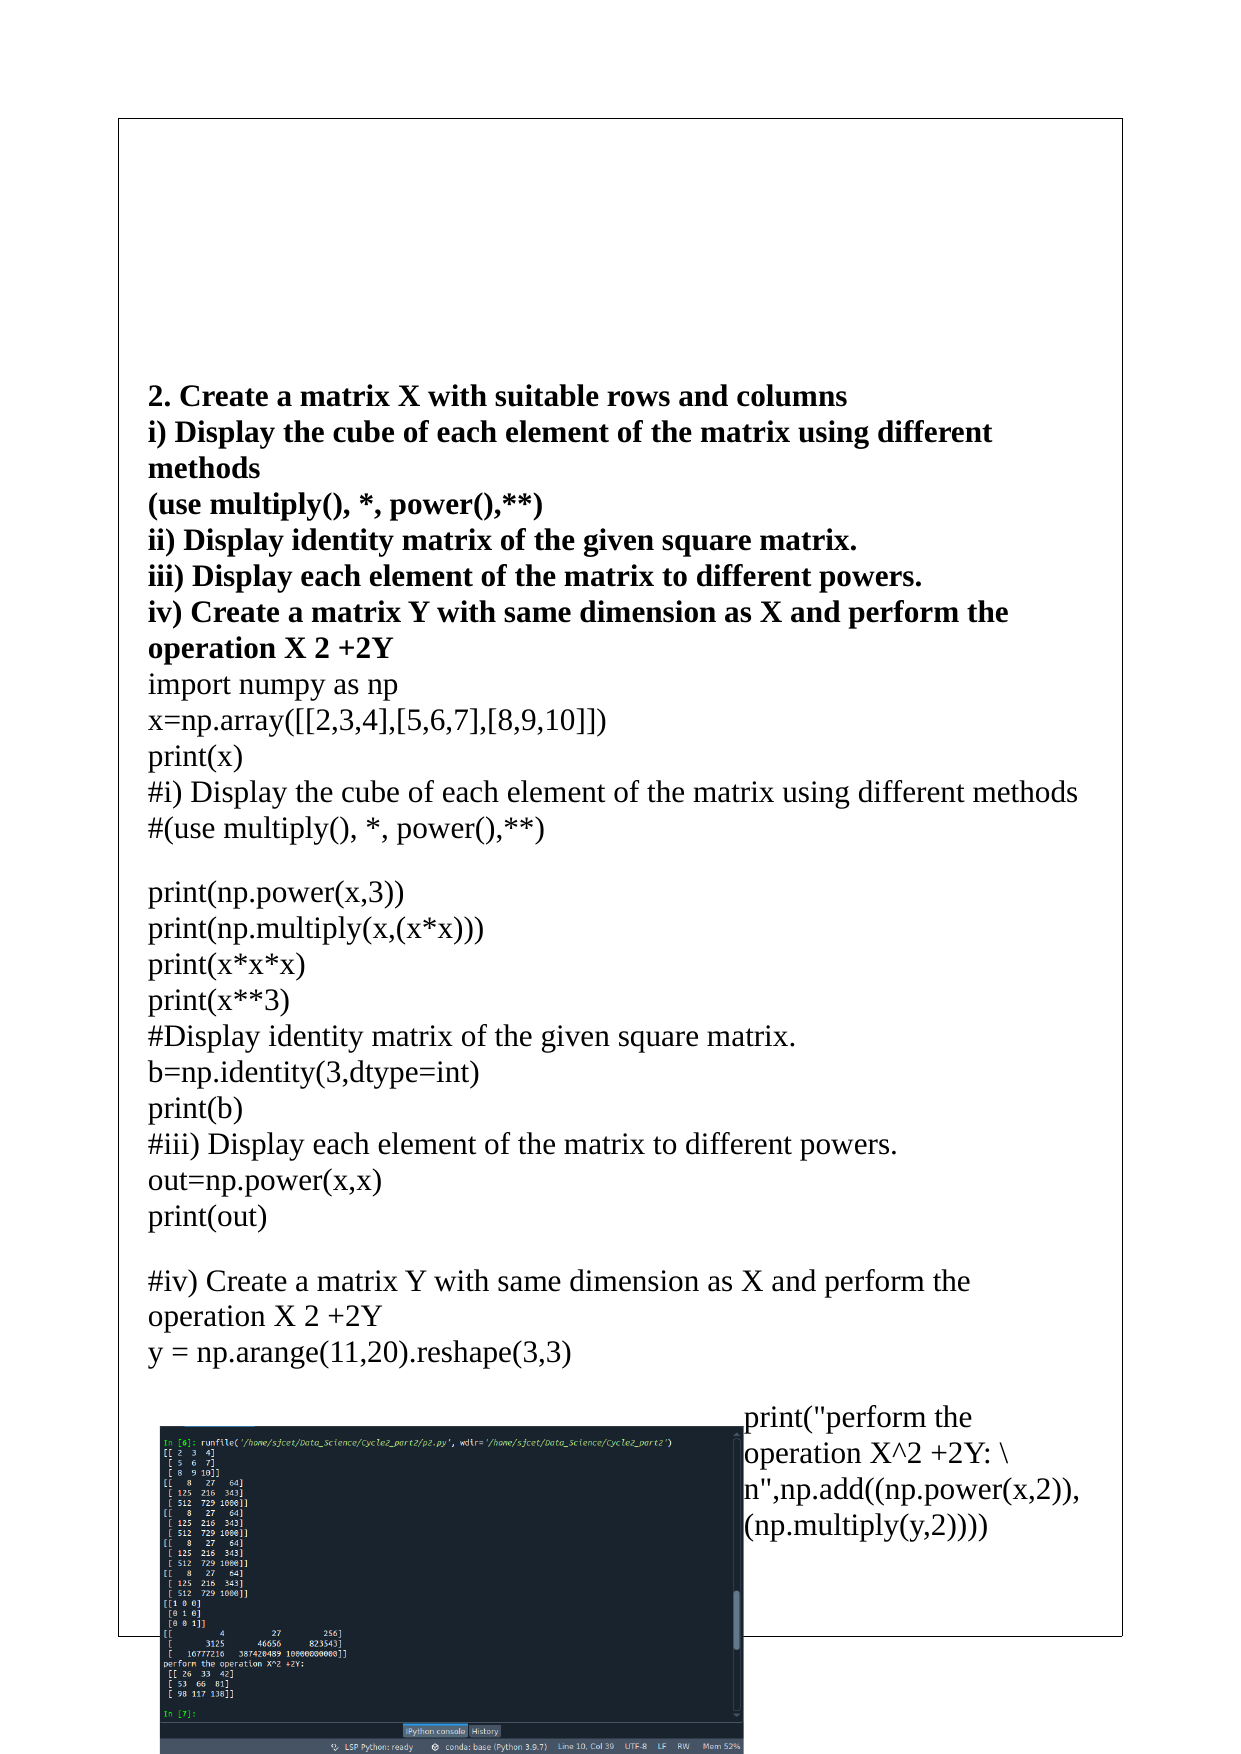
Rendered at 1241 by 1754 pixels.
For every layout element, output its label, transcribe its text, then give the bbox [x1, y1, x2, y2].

text 2. Create a matrix X with suitable rows and columns [148, 378, 1092, 414]
text b=np.identity(3,dtype=int) [148, 1053, 1092, 1089]
text print("perform the operation X^2 +2Y: \n",np.add((np.power(x,2)),(np.multiply(y,2)))) [148, 1398, 1092, 1542]
text #i) Display the cube of each element of the matrix using different methods [148, 773, 1092, 809]
text print(x) [148, 737, 1092, 773]
text print(np.multiply(x,(x*x))) [148, 909, 1092, 946]
text #(use multiply(), *, power(),**) [148, 809, 1092, 845]
text print(np.power(x,3)) [148, 874, 1092, 909]
text print(b) [148, 1089, 1092, 1125]
text print(x*x*x) [148, 946, 1092, 981]
text y = np.arange(11,20).reshape(3,3) [148, 1334, 1092, 1369]
text import numpy as np [148, 665, 1092, 701]
text iii) Display each element of the matrix to different powers. [148, 557, 1092, 593]
text print(out) [148, 1197, 1092, 1233]
text #Display identity matrix of the given square matrix. [148, 1017, 1092, 1053]
text i) Display the cube of each element of the matrix using different methods [148, 414, 1092, 486]
text iv) Create a matrix Y with same dimension as X and perform the operation X 2 +2Y [148, 593, 1092, 665]
text #iv) Create a matrix Y with same dimension as X and perform the operation X 2 +2Y [148, 1262, 1092, 1334]
text x=np.array([[2,3,4],[5,6,7],[8,9,10]]) [148, 701, 1092, 737]
text ii) Display identity matrix of the given square matrix. [148, 521, 1092, 557]
text print(x**3) [148, 981, 1092, 1017]
text #iii) Display each element of the matrix to different powers. [148, 1125, 1092, 1161]
text (use multiply(), *, power(),**) [148, 486, 1092, 521]
text out=np.power(x,x) [148, 1161, 1092, 1197]
